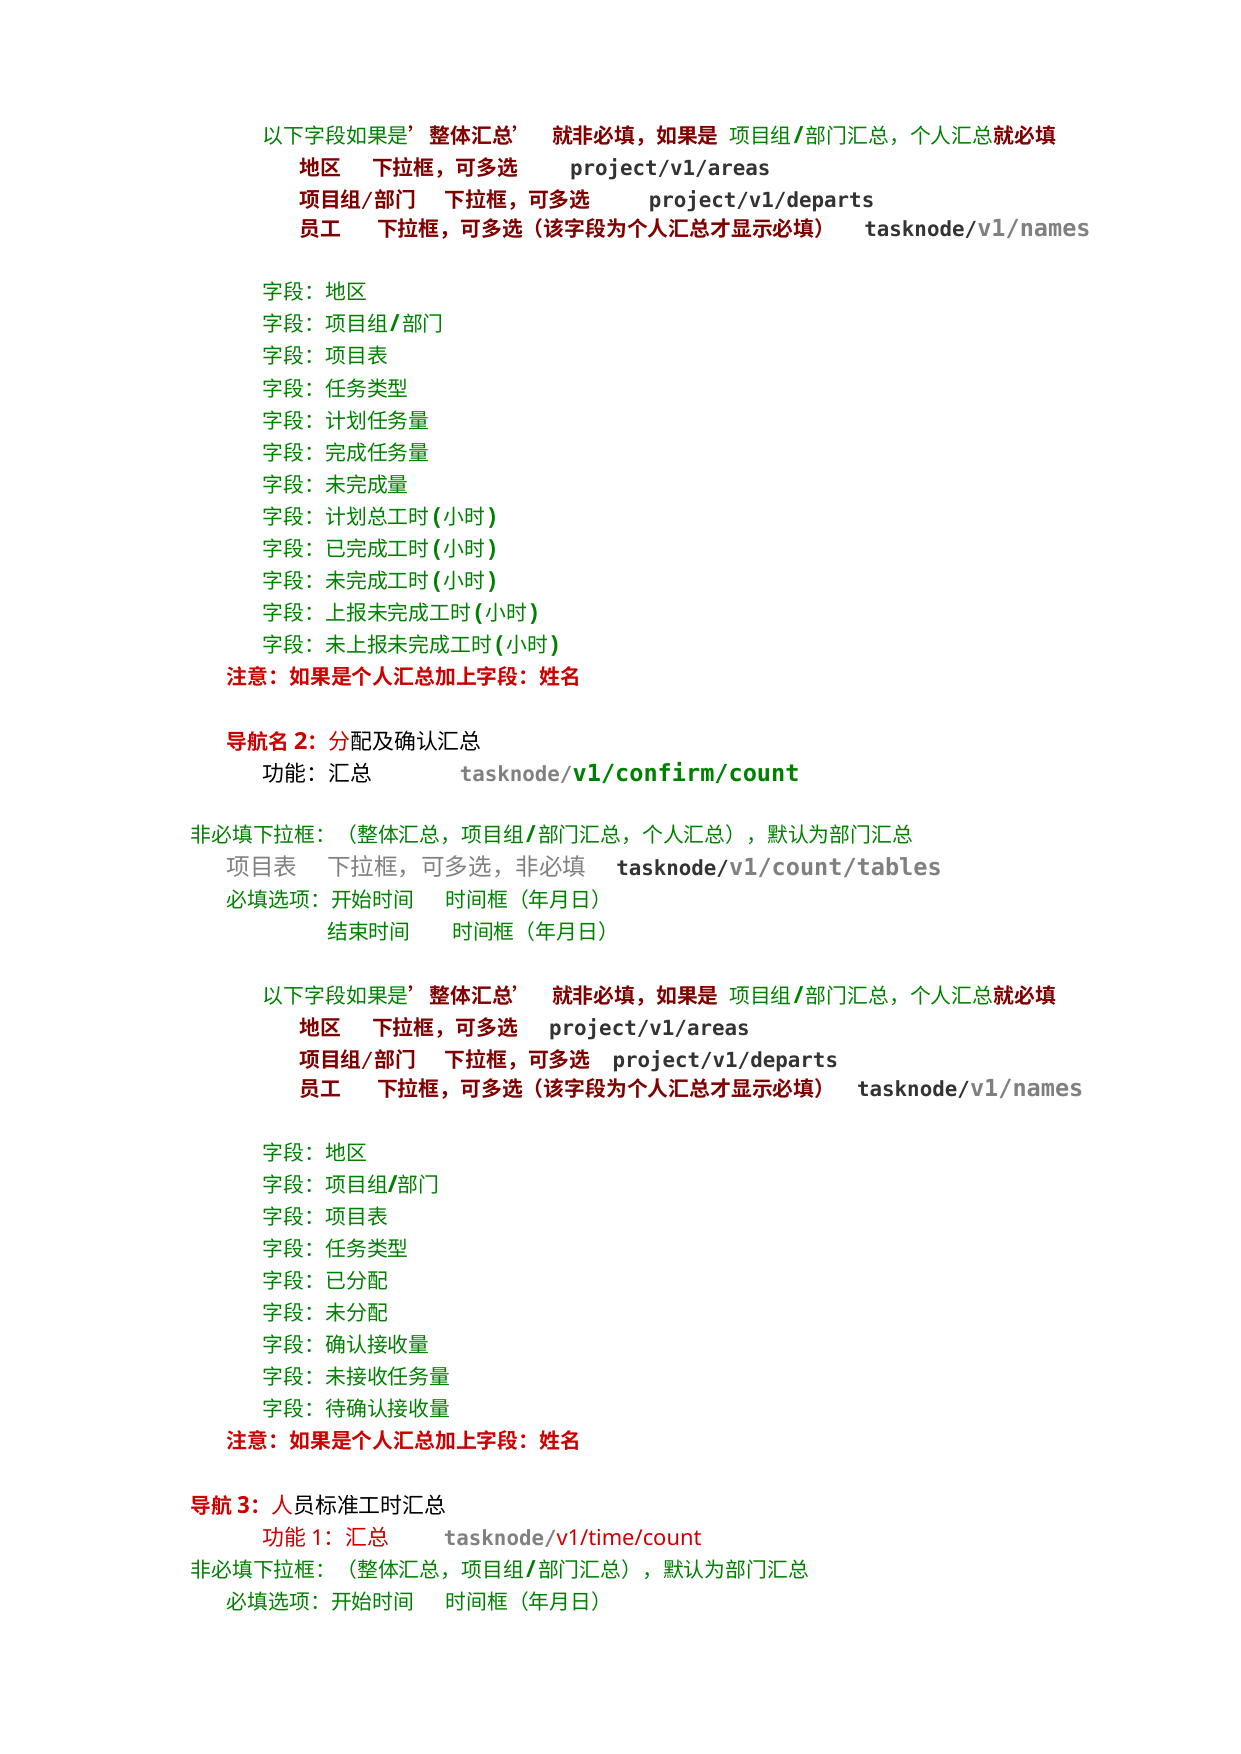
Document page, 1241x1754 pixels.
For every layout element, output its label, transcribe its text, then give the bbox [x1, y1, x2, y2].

text 地区 下拉框，可多选 project/v1/areas [118, 1010, 1122, 1042]
text 结束时间 时间框（年月日） [118, 914, 1122, 946]
text 字段：项目组/部门 [118, 1167, 1122, 1199]
text 字段：完成任务量 [118, 435, 1122, 467]
text 字段：未完成工时(小时) [118, 563, 1122, 595]
text 字段：未上报未完成工时(小时) [118, 627, 1122, 659]
text 项目表 下拉框，可多选，非必填 tasknode/v1/count/tables [118, 850, 1122, 882]
text 非必填下拉框：（整体汇总，项目组/部门汇总，个人汇总），默认为部门汇总 [118, 818, 1122, 850]
text 字段：确认接收量 [118, 1327, 1122, 1359]
text 项目组/部门 下拉框，可多选 project/v1/departs [118, 1042, 1122, 1074]
text 字段：地区 [118, 274, 1122, 307]
text 员工 下拉框，可多选（该字段为个人汇总才显示必填） tasknode/v1/names [118, 214, 1122, 242]
text 员工 下拉框，可多选（该字段为个人汇总才显示必填） tasknode/v1/names [118, 1074, 1122, 1103]
text 地区 下拉框，可多选 project/v1/areas [118, 150, 1122, 182]
text 字段：任务类型 [118, 371, 1122, 403]
text 字段：已完成工时(小时) [118, 531, 1122, 563]
text 字段：项目组/部门 [118, 307, 1122, 339]
text 字段：待确认接收量 [118, 1391, 1122, 1423]
text 字段：计划任务量 [118, 403, 1122, 435]
text 字段：已分配 [118, 1263, 1122, 1295]
text 导航名2：分配及确认汇总 [118, 724, 1122, 756]
text 字段：任务类型 [118, 1231, 1122, 1263]
text 字段：未分配 [118, 1295, 1122, 1327]
text 字段：地区 [118, 1135, 1122, 1167]
text 功能：汇总 tasknode/v1/confirm/count [118, 756, 1122, 788]
text 导航3：人员标准工时汇总 [118, 1488, 1122, 1520]
text 非必填下拉框：（整体汇总，项目组/部门汇总），默认为部门汇总 [118, 1552, 1122, 1584]
text 注意：如果是个人汇总加上字段：姓名 [118, 1423, 1122, 1456]
text 字段：项目表 [118, 339, 1122, 371]
text 字段：上报未完成工时(小时) [118, 595, 1122, 627]
text 注意：如果是个人汇总加上字段：姓名 [118, 659, 1122, 692]
text 以下字段如果是’整体汇总’ 就非必填，如果是 项目组/部门汇总，个人汇总就必填 [118, 118, 1122, 150]
text 字段：计划总工时(小时) [118, 499, 1122, 531]
text 字段：项目表 [118, 1199, 1122, 1231]
text 字段：未完成量 [118, 467, 1122, 499]
text 必填选项：开始时间 时间框（年月日） [118, 882, 1122, 914]
text 功能1：汇总 tasknode/v1/time/count [118, 1520, 1122, 1552]
text 项目组/部门 下拉框，可多选 project/v1/departs [118, 182, 1122, 214]
text 字段：未接收任务量 [118, 1359, 1122, 1391]
text 以下字段如果是’整体汇总’ 就非必填，如果是 项目组/部门汇总，个人汇总就必填 [118, 978, 1122, 1010]
text 必填选项：开始时间 时间框（年月日） [118, 1584, 1122, 1616]
